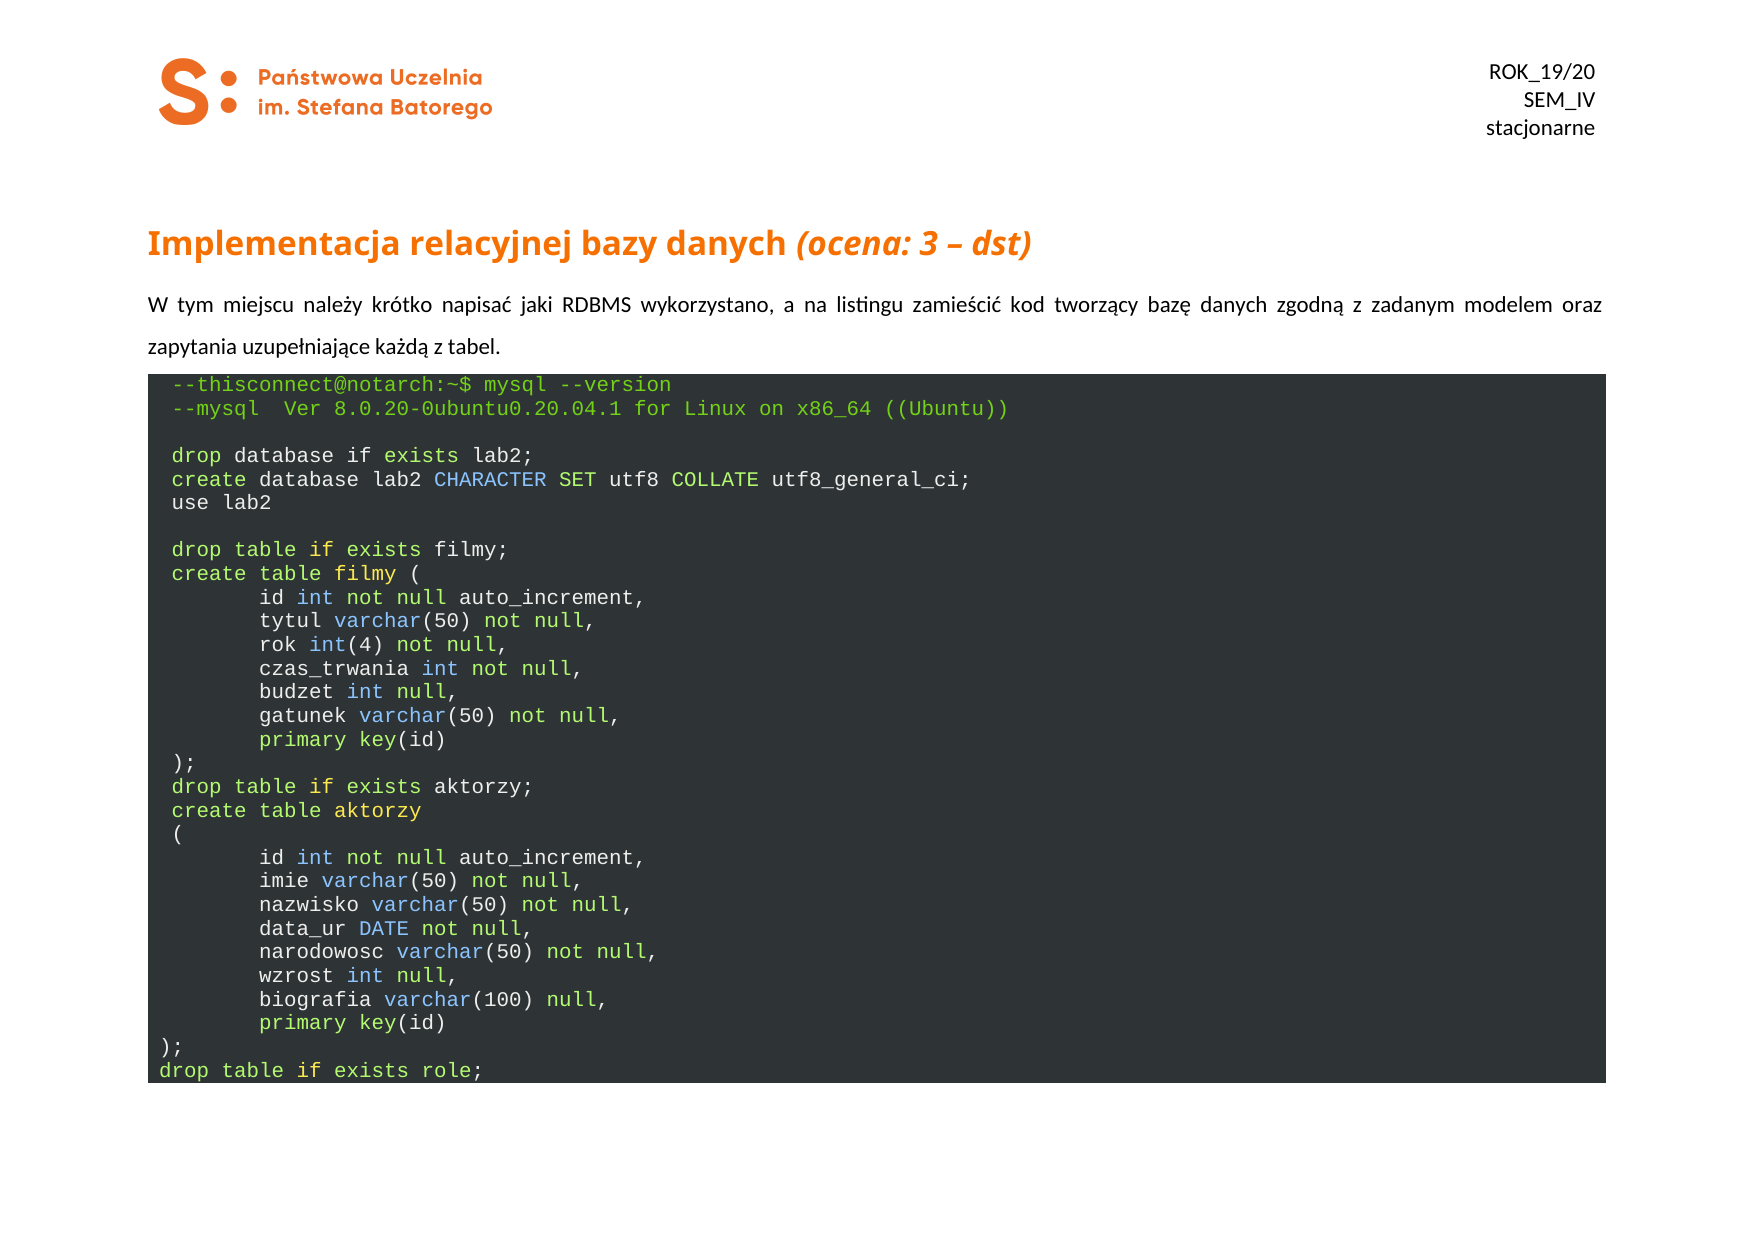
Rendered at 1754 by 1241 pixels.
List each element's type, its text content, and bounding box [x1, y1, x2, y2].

table_header --thisconnect@notarch:~$ mysql --version --mysql Ver 8.0.20-0ubuntu0.20.04.1 for Linux on x86_64 ((Ubuntu)) drop database if exists lab2; create database lab2 CHARACTER SET utf8 COLLATE utf8_general_ci; use lab2 drop table if exists filmy; create table filmy ( id int not null auto_increment, tytul varchar(50) not null, rok int(4) not null, czas_trwania int not null, budzet int null, gatunek varchar(50) not null, primary key(id) ); drop table if exists aktorzy; create table aktorzy ( id int not null auto_increment, imie varchar(50) not null, nazwisko varchar(50) not null, data_ur DATE not null, narodowosc varchar(50) not null, wzrost int null, biografia varchar(100) null, primary key(id) ); drop table if exists role; [148, 374, 1606, 1083]
picture [158, 58, 492, 125]
subtitle Implementacja relacyjnej bazy danych (ocena: 3 – dst) [148, 219, 1606, 265]
text W tym miejscu należy krótko napisać jaki RDBMS wykorzystano, a na listingu zamieścić kod tworzący bazę danych zgodną z zadanym modelem oraz zapytania uzupełniające każdą z tabel. [148, 290, 1606, 360]
